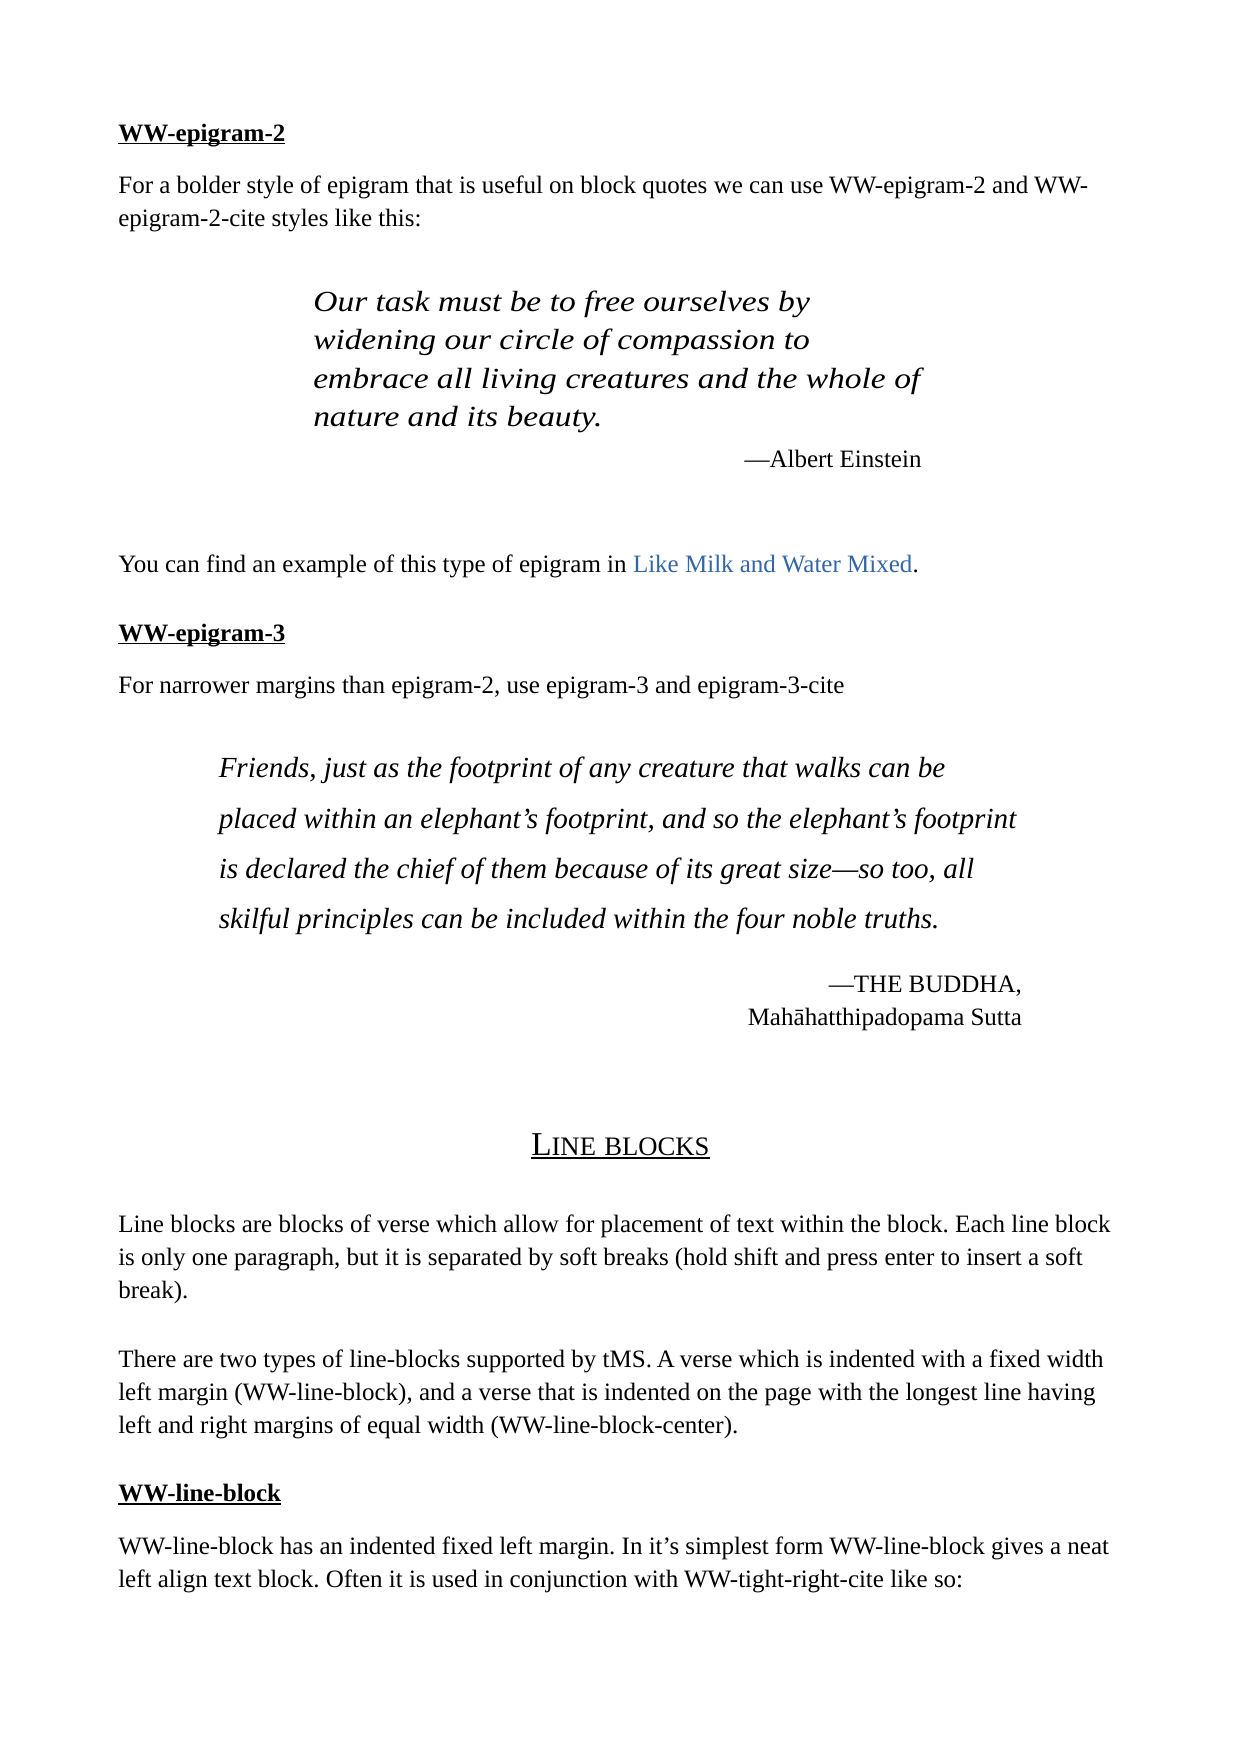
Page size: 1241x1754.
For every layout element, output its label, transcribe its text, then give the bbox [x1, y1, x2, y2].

text —Albert Einstein [118, 444, 921, 473]
text For a bolder style of epigram that is useful on block quotes we can use WW-epigram-2 and WW-epigram-2-cite styles like this: [118, 171, 1122, 232]
text WW-epigram-2 [118, 118, 1122, 147]
text Our task must be to free ourselves by widening our circle of compassion to embrace all living creatures and the whole of nature and its beauty. [313, 284, 927, 433]
subtitle Line blocks [118, 1124, 1122, 1162]
text ​—THE BUDDHA, Mahāhatthipadopama Sutta [218, 969, 1022, 1031]
text WW-line-block [118, 1478, 1122, 1507]
text There are two types of line-blocks supported by tMS. A verse which is indented with a fixed width left margin (WW-line-block), and a verse that is indented on the page with the longest line having left and right margins of equal width (WW-line-block-center). [118, 1344, 1122, 1439]
text WW-epigram-3 [118, 618, 1122, 647]
text Friends, just as the footprint of any creature that walks can be placed within an elephant’s footprint, and so the elephant’s footprint is declared the chief of them because of its great size​—​so too, all skilful principles can be included within the four noble truths. [218, 750, 1022, 935]
text For narrower margins than epigram-2, use epigram-3 and epigram-3-cite [118, 670, 1122, 699]
text You can find an example of this type of epigram in Like Milk and Water Mixed. [118, 549, 1122, 578]
text WW-line-block has an indented fixed left margin. In it’s simplest form WW-line-block gives a neat left align text block. Often it is used in conjunction with WW-tight-right-cite like so: [118, 1531, 1122, 1593]
text Line blocks are blocks of verse which allow for placement of text within the block. Each line block is only one paragraph, but it is separated by soft breaks (hold shift and press enter to insert a soft break). [118, 1209, 1122, 1304]
